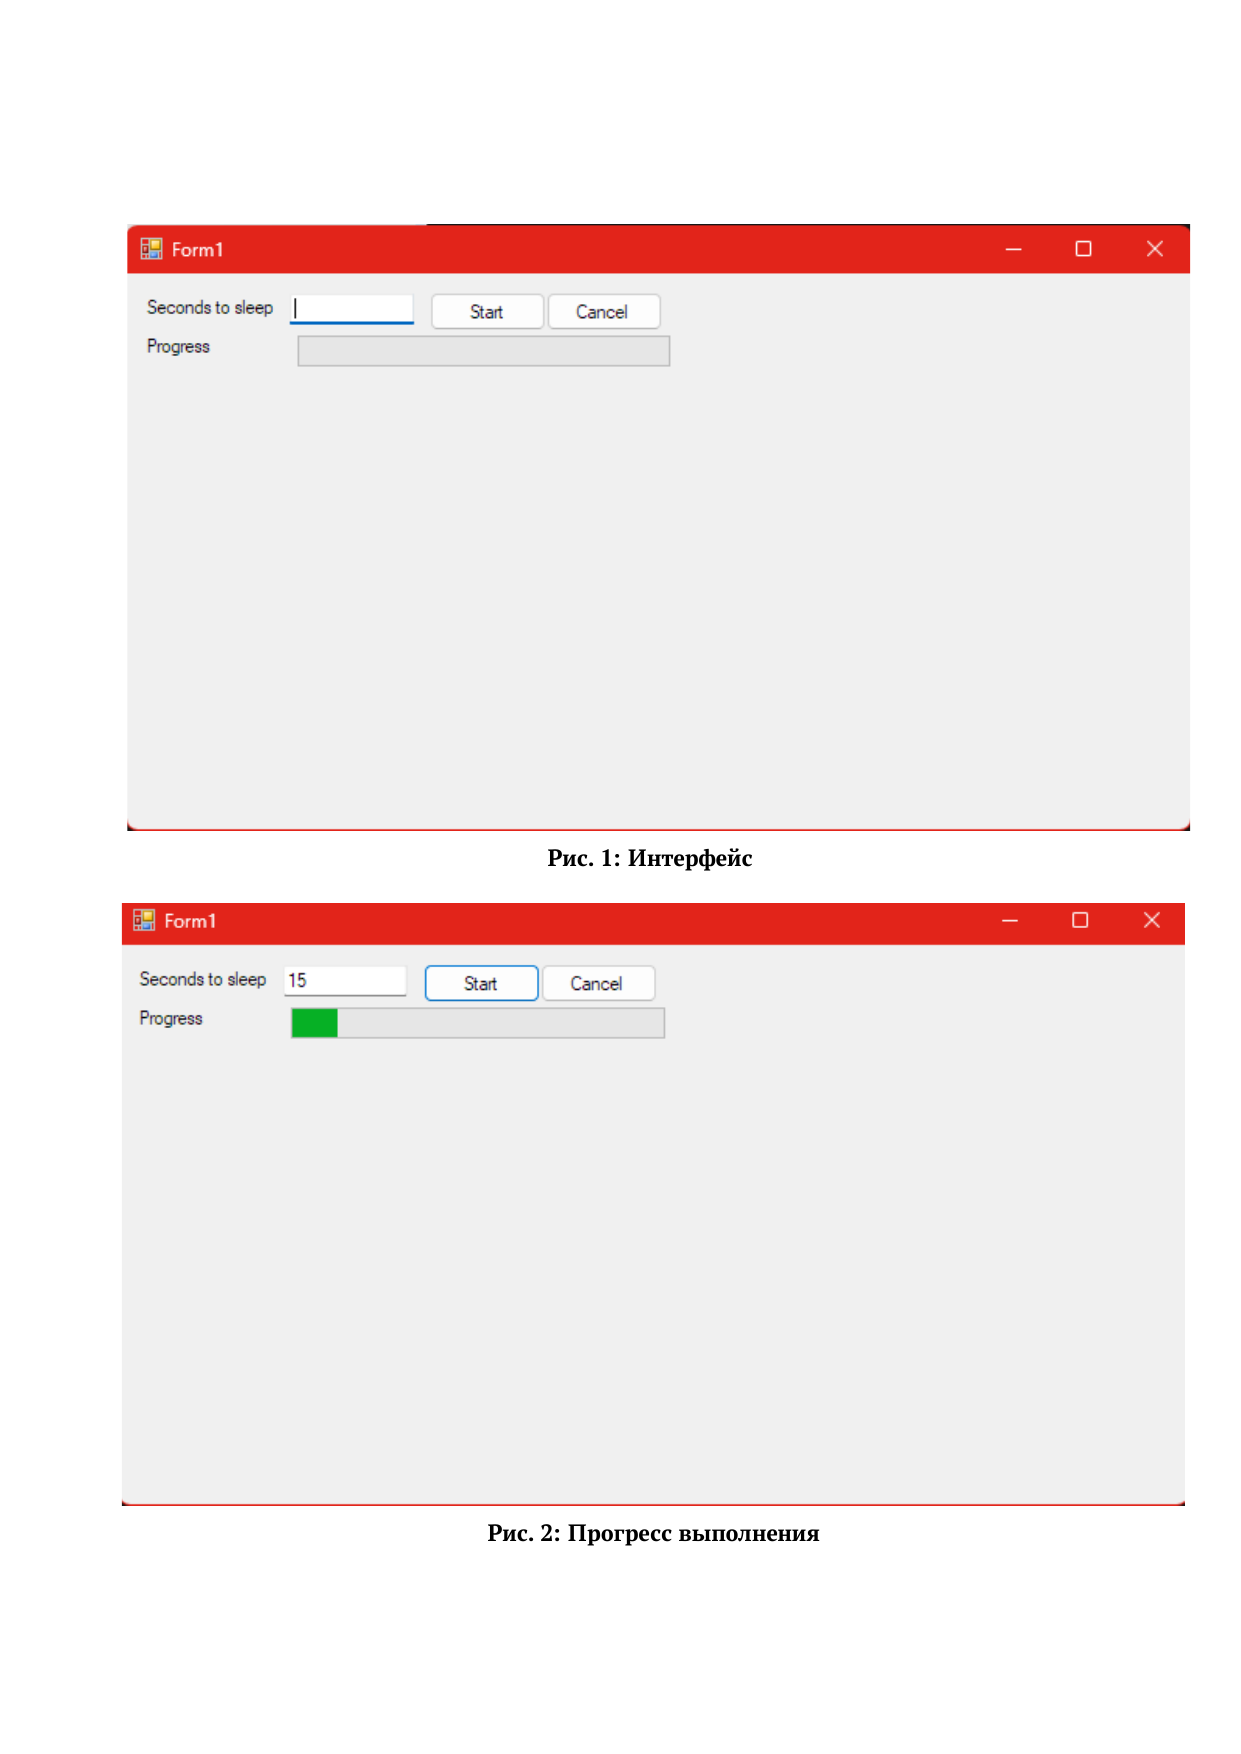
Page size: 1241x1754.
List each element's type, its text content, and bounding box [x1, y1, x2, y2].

picture [127, 224, 1191, 831]
text Рис. 1: Интерфейс [118, 237, 1181, 872]
picture [121, 903, 1185, 1506]
text Рис. 2: Прогресс выполнения [122, 1506, 1185, 1547]
